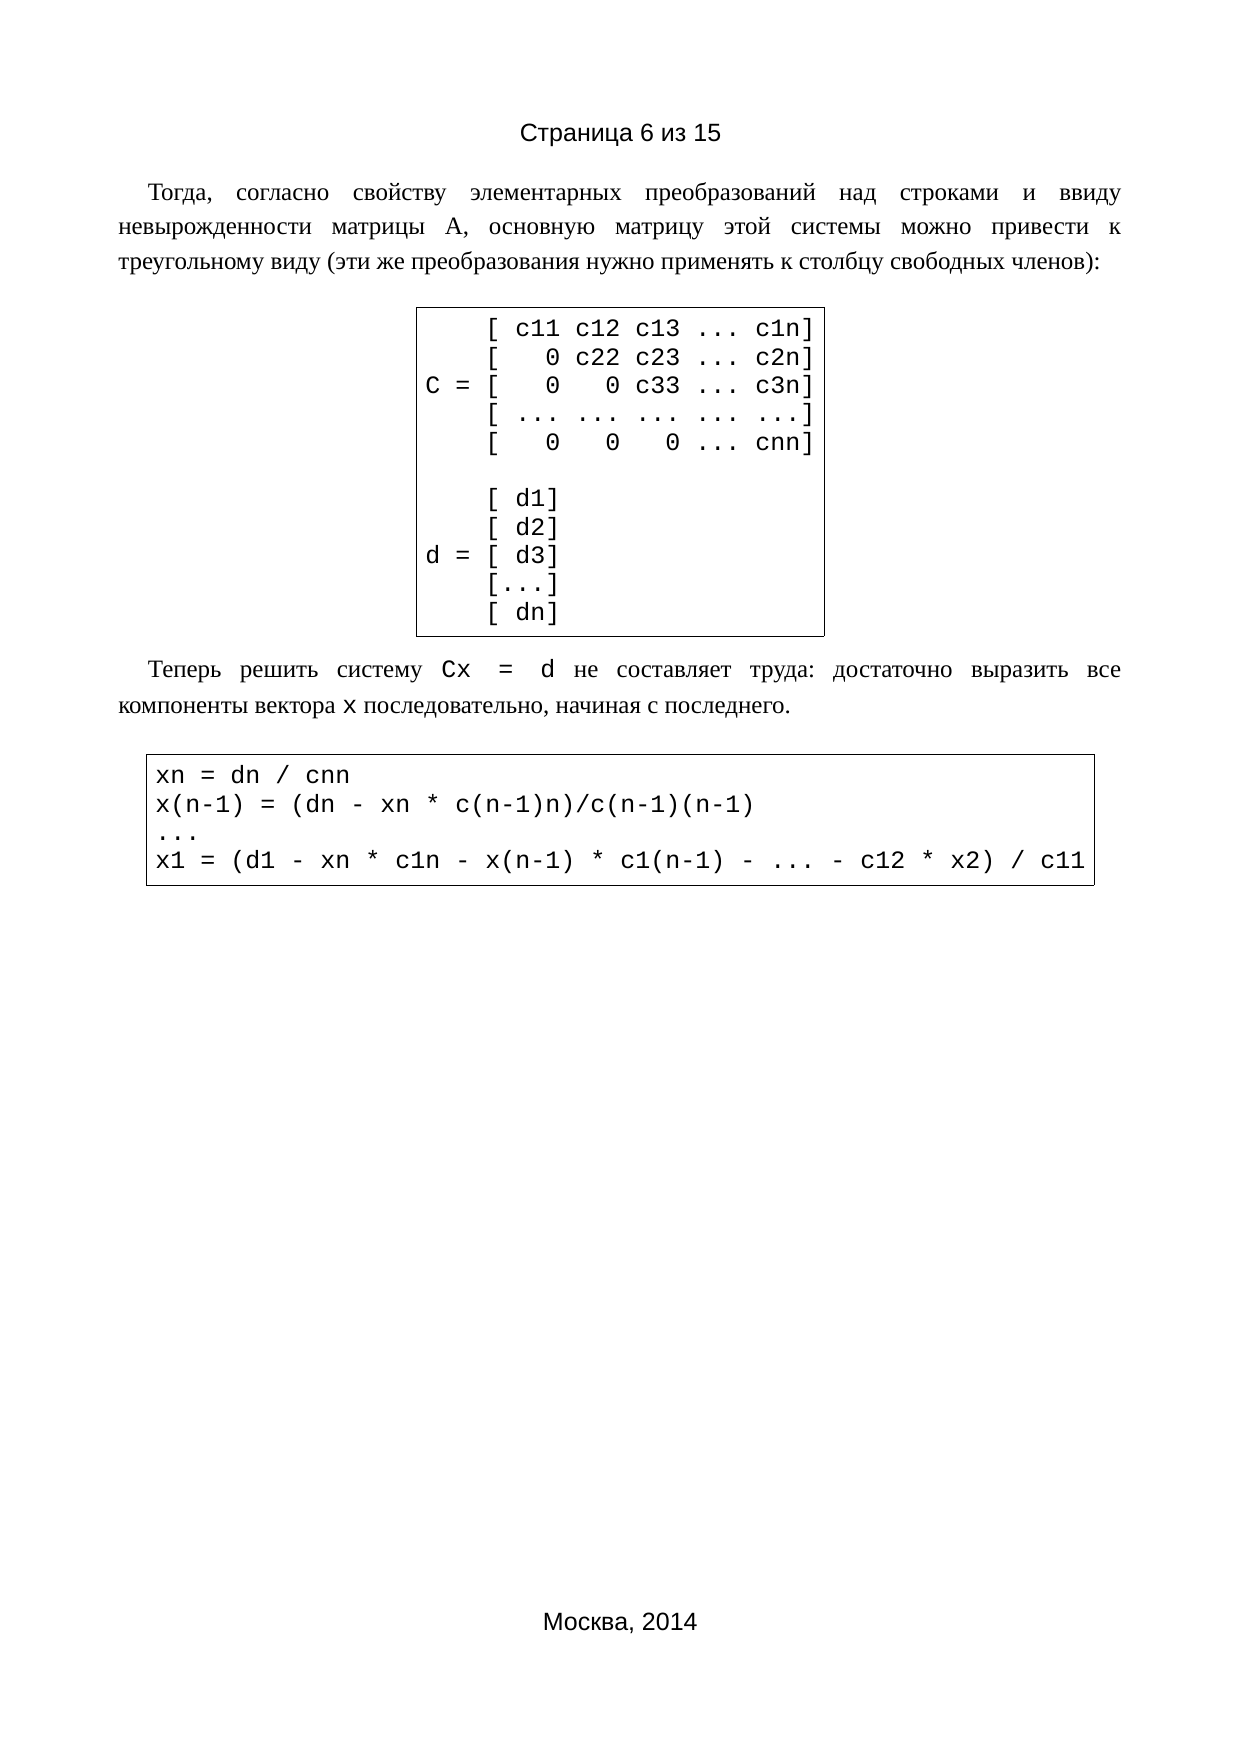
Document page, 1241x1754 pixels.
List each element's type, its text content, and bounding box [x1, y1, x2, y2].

text [ 0 c22 c23 ... c2n] [425, 344, 815, 372]
text xn = dn / cnn [155, 763, 1085, 791]
text [ 0 0 0 ... cnn] [425, 429, 815, 457]
text [ c11 c12 c13 ... c1n] [425, 316, 815, 344]
text ... [155, 819, 1085, 848]
text d = [ d3] [425, 542, 815, 571]
text Теперь решить систему Cx = d не составляет труда: достаточно выразить все компоненты вектора x последовательно, начиная с последнего. [118, 295, 1122, 721]
text Тогда, согласно свойству элементарных преобразований над строками и ввиду невырожденности матрицы A, основную матрицу этой системы можно привести к треугольному виду (эти же преобразования нужно применять к столбцу свободных членов): [118, 177, 1122, 274]
text x1 = (d1 - xn * c1n - x(n-1) * c1(n-1) - ... - c12 * x2) / c11 [155, 848, 1085, 876]
text [ dn] [425, 599, 815, 627]
text C = [ 0 0 c33 ... c3n] [425, 372, 815, 401]
text [ d2] [425, 514, 815, 542]
text [ d1] [425, 486, 815, 514]
text [ ... ... ... ... ...] [425, 401, 815, 429]
text x(n-1) = (dn - xn * c(n-1)n)/c(n-1)(n-1) [155, 791, 1085, 819]
text [...] [425, 571, 815, 599]
